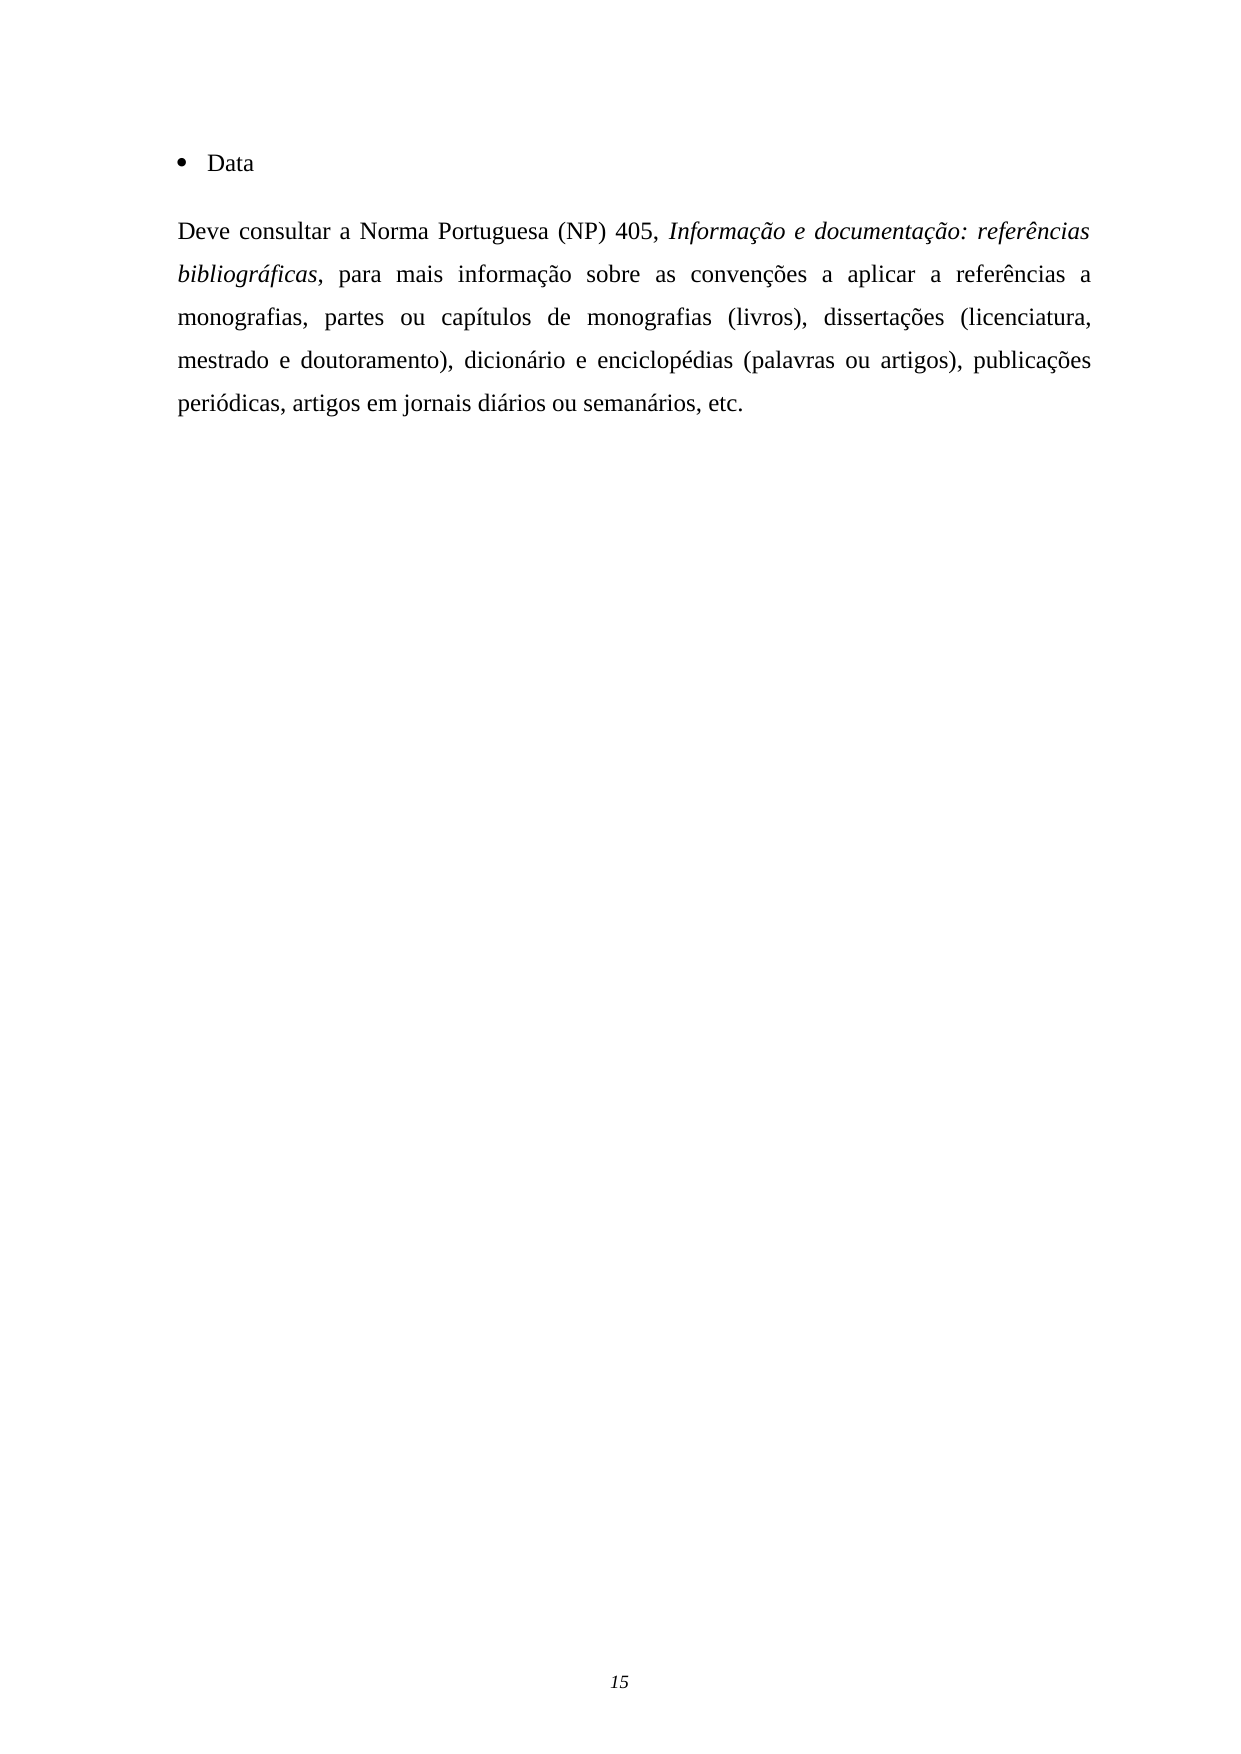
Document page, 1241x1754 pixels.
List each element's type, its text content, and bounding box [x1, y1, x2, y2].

text Deve consultar a Norma Portuguesa (NP) 405, Informação e documentação: referências bibliográficas, para mais informação sobre as convenções a aplicar a referências a monografias, partes ou capítulos de monografias (livros), dissertações (licenciatura, mestrado e doutoramento), dicionário e enciclopédias (palavras ou artigos), publicações periódicas, artigos em jornais diários ou semanários, etc. [177, 216, 1092, 417]
list Data [177, 148, 1092, 176]
